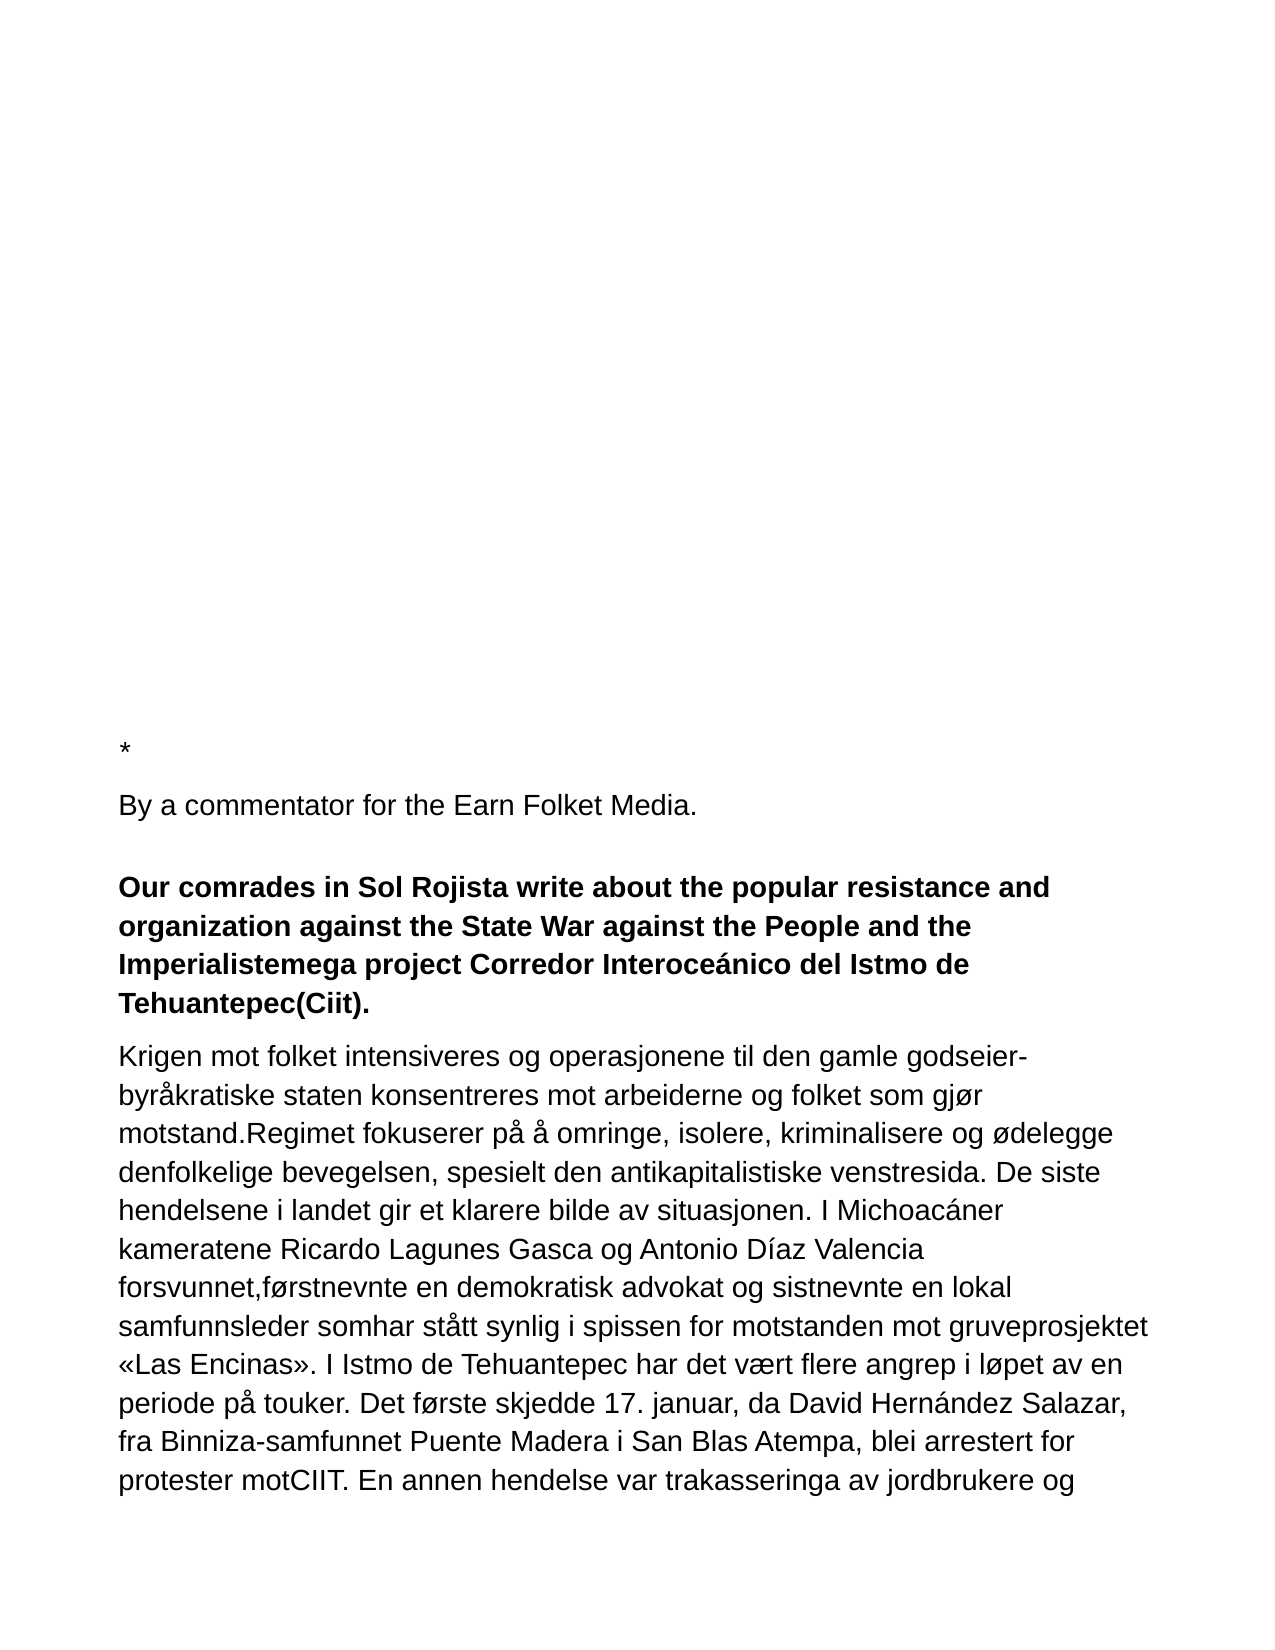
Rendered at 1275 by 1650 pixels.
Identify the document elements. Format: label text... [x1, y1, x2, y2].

text Krigen mot folket intensiveres og operasjonene til den gamle godseier-byråkratiske staten konsentreres mot arbeiderne og folket som gjør motstand.Regimet fokuserer på å omringe, isolere, kriminalisere og ødelegge denfolkelige bevegelsen, spesielt den antikapitalistiske venstresida. De siste hendelsene i landet gir et klarere bilde av situasjonen. I Michoacáner kameratene Ricardo Lagunes Gasca og Antonio Díaz Valencia forsvunnet,førstnevnte en demokratisk advokat og sistnevnte en lokal samfunnsleder somhar stått synlig i spissen for motstanden mot gruveprosjektet «Las Encinas». I Istmo de Tehuantepec har det vært flere angrep i løpet av en periode på touker. Det første skjedde 17. januar, da David Hernández Salazar, fra Binniza-samfunnet Puente Madera i San Blas Atempa, blei arrestert for protester motCIIT. En annen hendelse var trakasseringa av jordbrukere og [118, 1039, 1157, 1496]
text * [118, 118, 1157, 769]
text Our comrades in Sol Rojista write about the popular resistance and organization against the State War against the People and the Imperialistemega project Corredor Interoceánico del Istmo de Tehuantepec(Ciit). [118, 870, 1157, 1019]
text By a commentator for the Earn Folket Media. [118, 788, 1157, 822]
